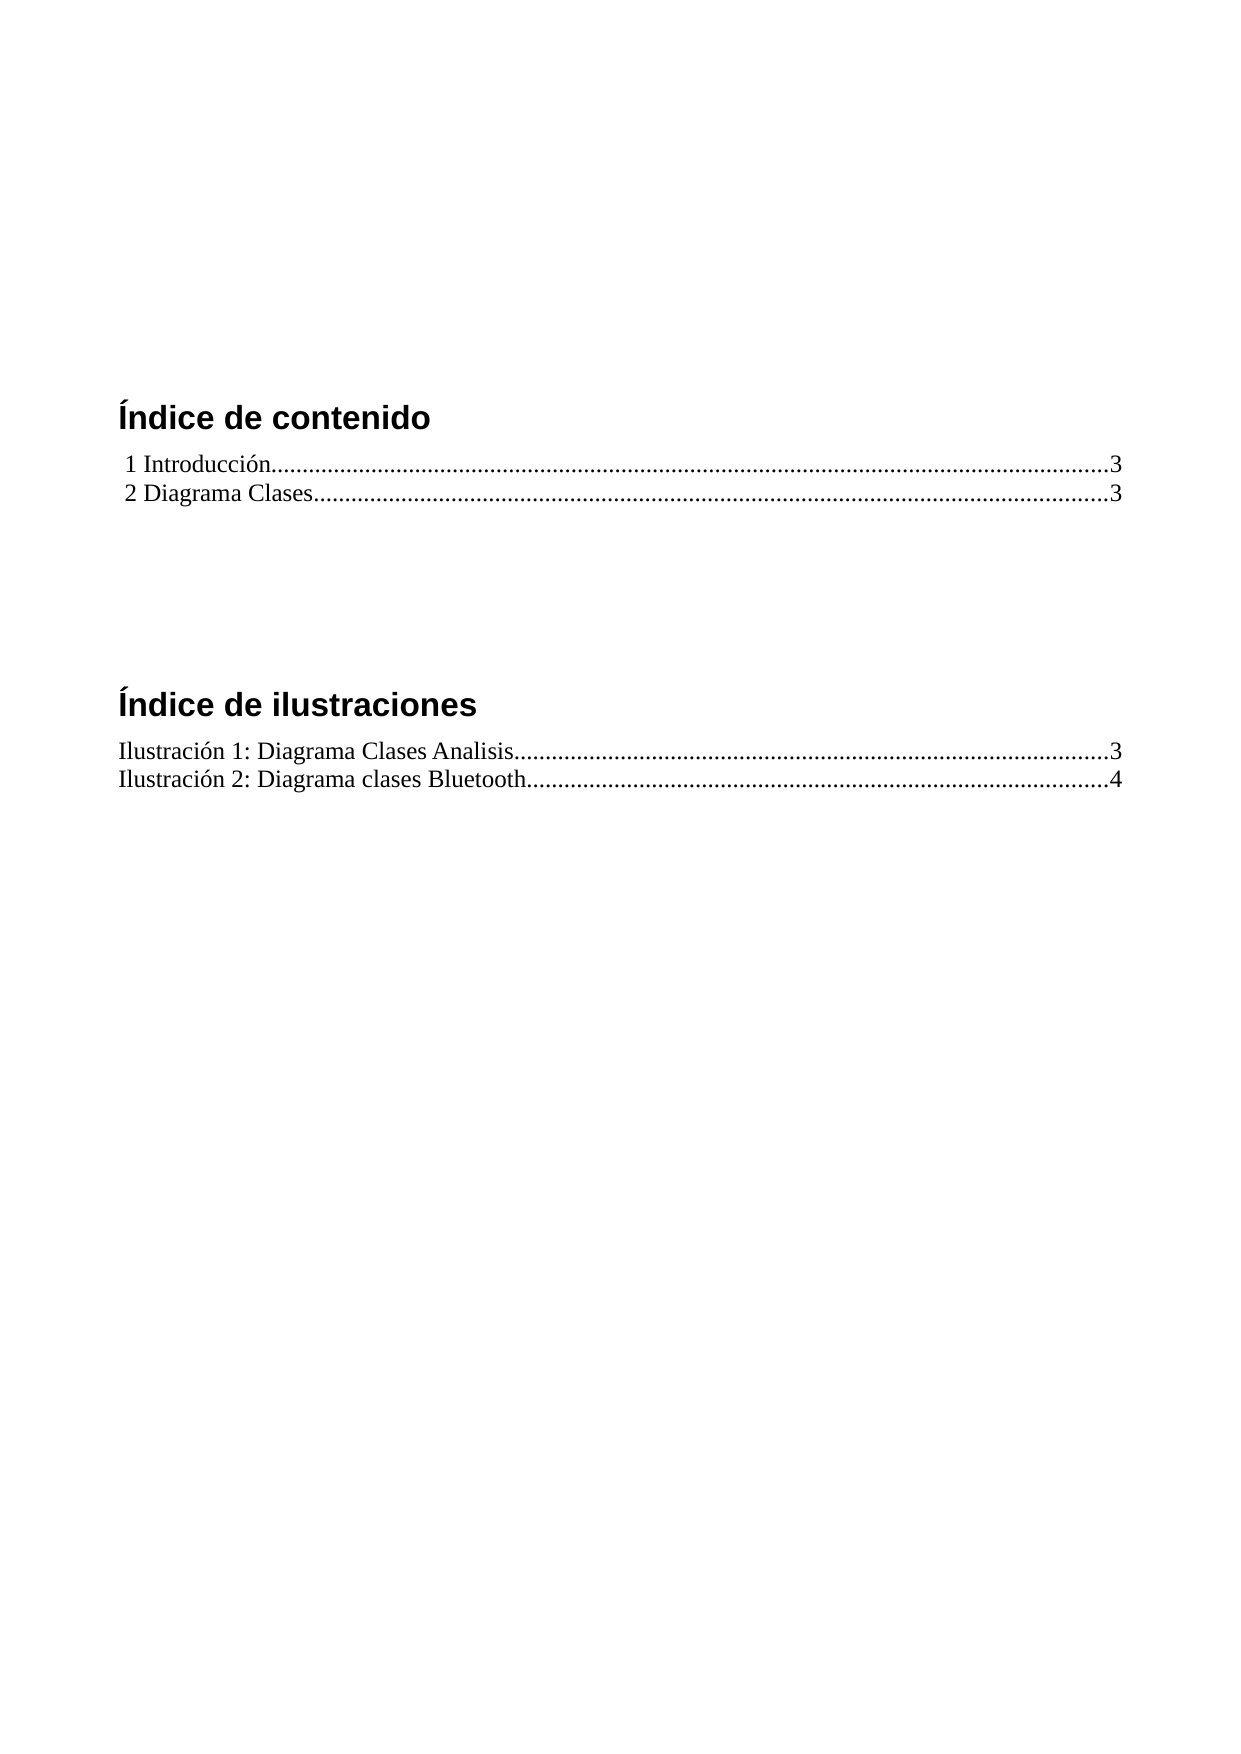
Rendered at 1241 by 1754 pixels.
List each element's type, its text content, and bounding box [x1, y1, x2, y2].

subtitle Índice de ilustraciones [118, 685, 1122, 723]
subtitle Índice de contenido [118, 398, 1122, 437]
text 2 Diagrama Clases 3 [118, 478, 1122, 507]
text Ilustración 2: Diagrama clases Bluetooth 4 [118, 764, 1122, 793]
text 1 Introducción 3 [118, 449, 1122, 478]
text Ilustración 1: Diagrama Clases Analisis 3 [118, 736, 1122, 764]
